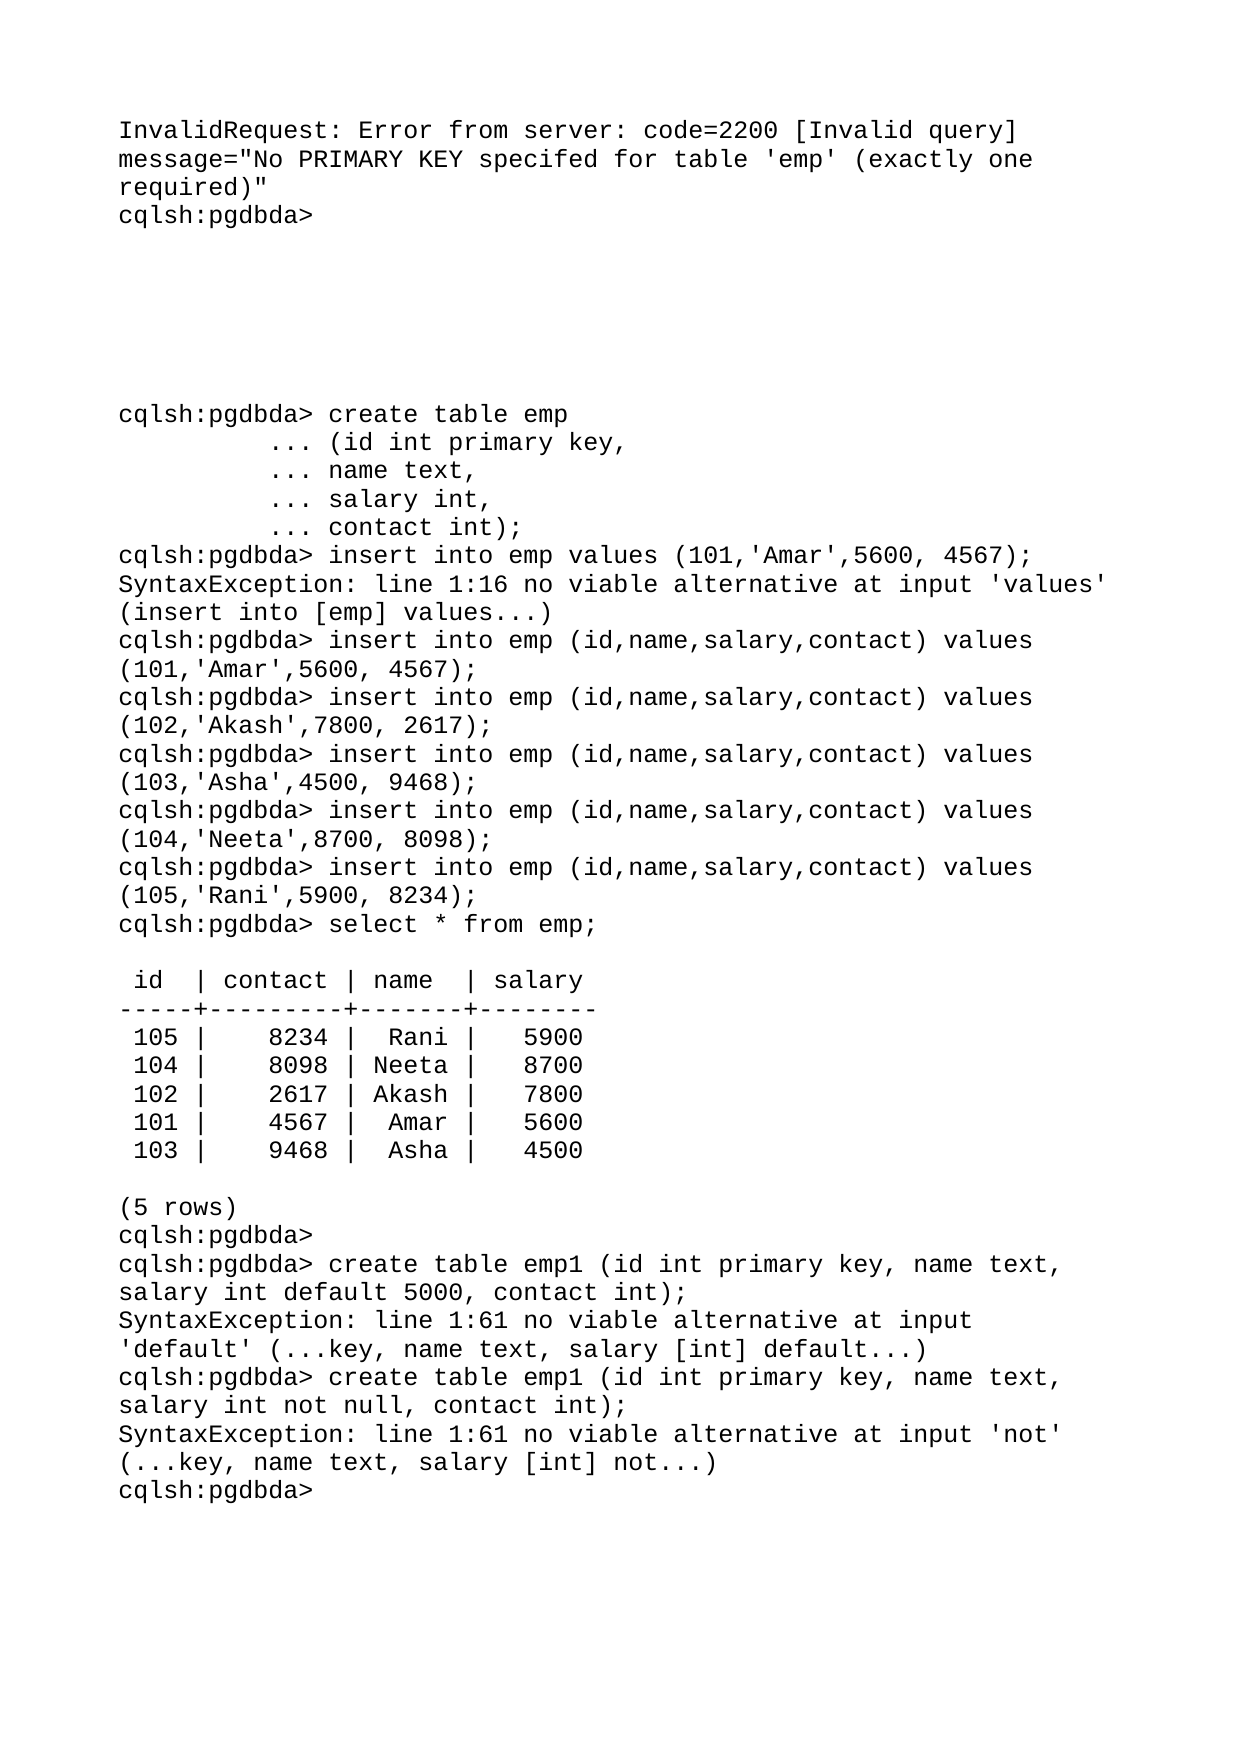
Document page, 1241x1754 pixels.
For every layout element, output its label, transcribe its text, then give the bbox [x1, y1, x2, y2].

text cqlsh:pgdbda> [118, 203, 1122, 231]
text SyntaxException: line 1:16 no viable alternative at input 'values' (insert into [emp] values...) [118, 571, 1122, 628]
text cqlsh:pgdbda> insert into emp (id,name,salary,contact) values (105,'Rani',5900, 8234); [118, 855, 1122, 911]
text cqlsh:pgdbda> create table emp1 (id int primary key, name text, salary int not null, contact int); [118, 1365, 1122, 1421]
text ... salary int, [118, 486, 1122, 515]
text cqlsh:pgdbda> insert into emp values (101,'Amar',5600, 4567); [118, 543, 1122, 571]
text InvalidRequest: Error from server: code=2200 [Invalid query] message="No PRIMARY KEY specifed for table 'emp' (exactly one required)" [118, 118, 1122, 203]
text cqlsh:pgdbda> [118, 1223, 1122, 1251]
text SyntaxException: line 1:61 no viable alternative at input 'not' (...key, name text, salary [int] not...) [118, 1421, 1122, 1478]
text cqlsh:pgdbda> insert into emp (id,name,salary,contact) values (101,'Amar',5600, 4567); [118, 628, 1122, 685]
text 103 | 9468 | Asha | 4500 [118, 1138, 1122, 1166]
text cqlsh:pgdbda> create table emp1 (id int primary key, name text, salary int default 5000, contact int); [118, 1251, 1122, 1308]
text ... contact int); [118, 515, 1122, 543]
text SyntaxException: line 1:61 no viable alternative at input 'default' (...key, name text, salary [int] default...) [118, 1308, 1122, 1365]
text (5 rows) [118, 1195, 1122, 1223]
text cqlsh:pgdbda> select * from emp; [118, 911, 1122, 940]
text cqlsh:pgdbda> [118, 1478, 1122, 1506]
text 102 | 2617 | Akash | 7800 [118, 1081, 1122, 1110]
text cqlsh:pgdbda> insert into emp (id,name,salary,contact) values (103,'Asha',4500, 9468); [118, 741, 1122, 798]
text cqlsh:pgdbda> create table emp [118, 401, 1122, 430]
text cqlsh:pgdbda> insert into emp (id,name,salary,contact) values (102,'Akash',7800, 2617); [118, 685, 1122, 741]
text 105 | 8234 | Rani | 5900 [118, 1025, 1122, 1053]
text ... name text, [118, 458, 1122, 486]
text 104 | 8098 | Neeta | 8700 [118, 1053, 1122, 1081]
text id | contact | name | salary [118, 968, 1122, 996]
text -----+---------+-------+-------- [118, 996, 1122, 1025]
text cqlsh:pgdbda> insert into emp (id,name,salary,contact) values (104,'Neeta',8700, 8098); [118, 798, 1122, 855]
text ... (id int primary key, [118, 430, 1122, 458]
text 101 | 4567 | Amar | 5600 [118, 1110, 1122, 1138]
